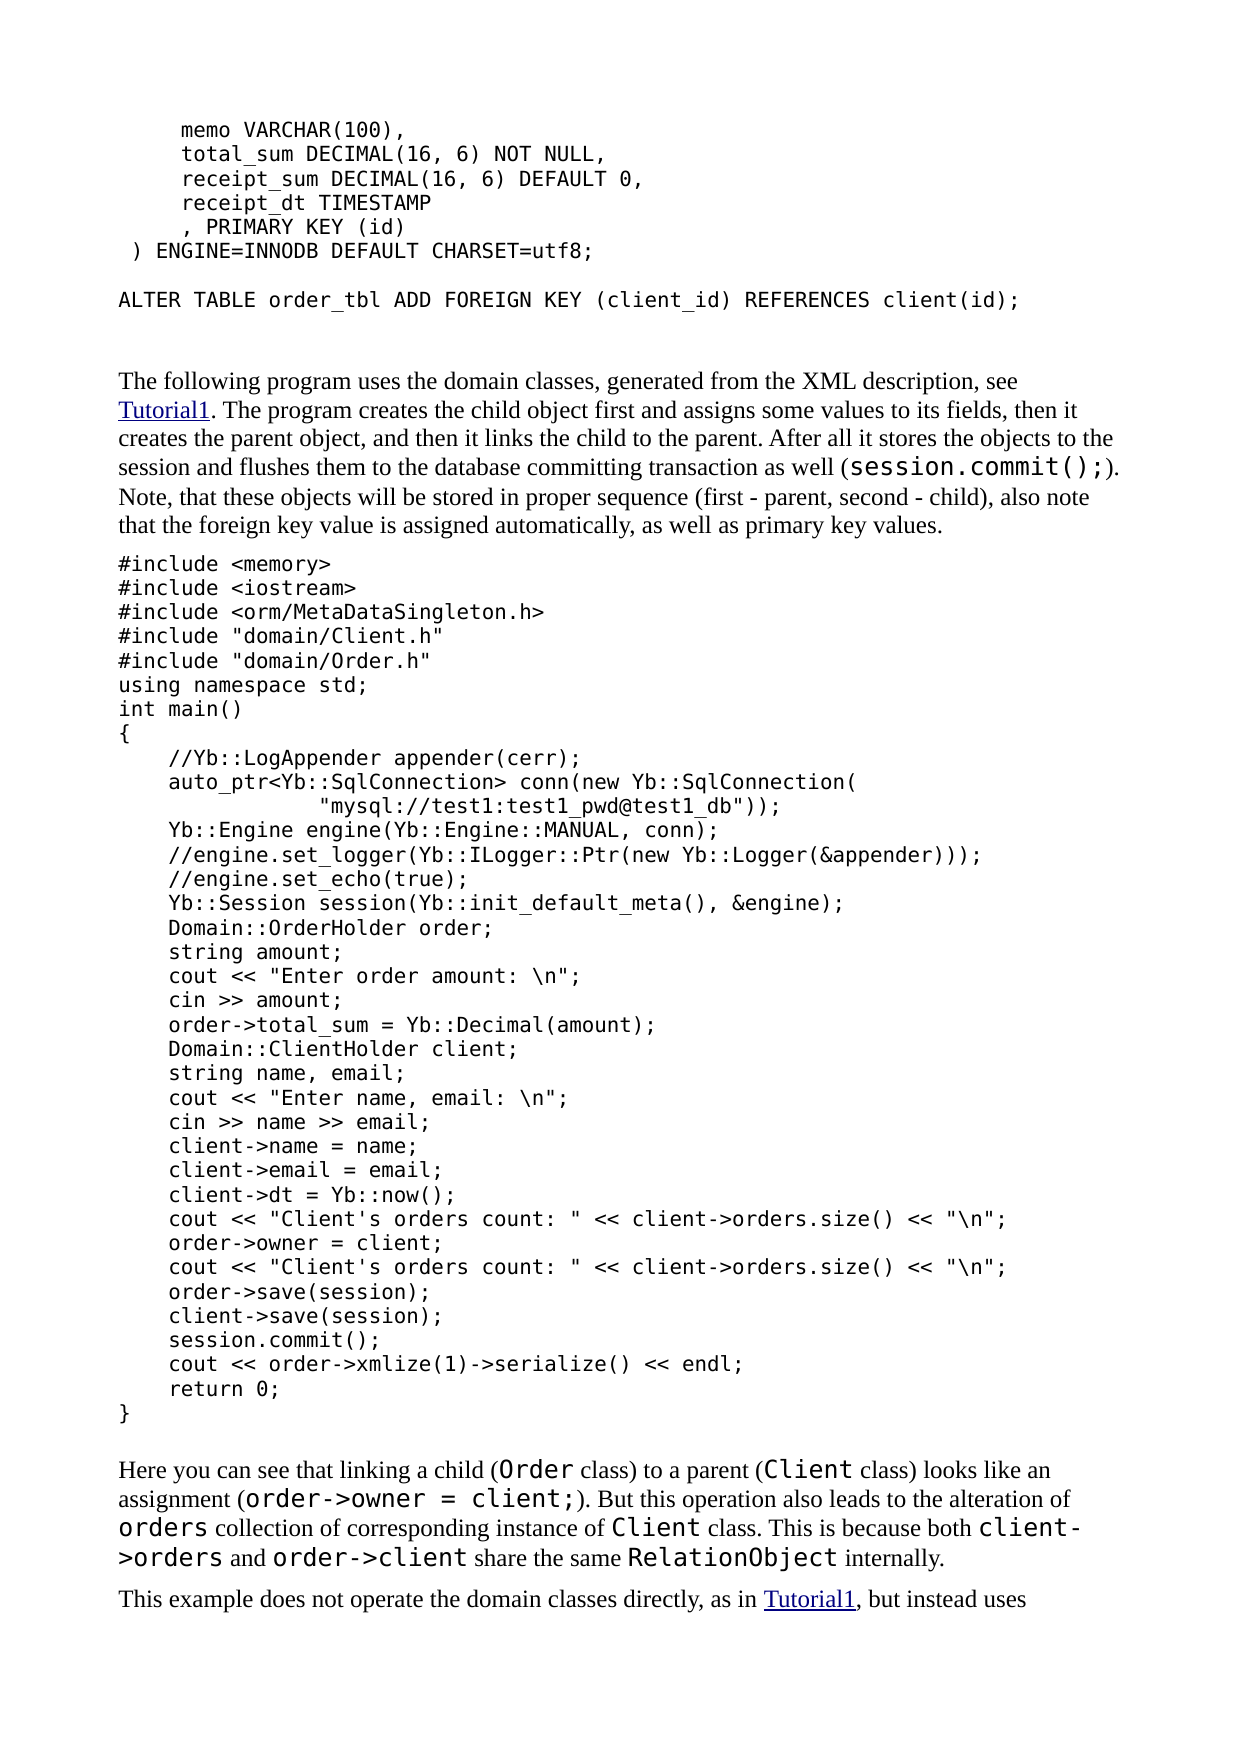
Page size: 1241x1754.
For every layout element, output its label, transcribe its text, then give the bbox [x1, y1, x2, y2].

text client->save(session); [118, 1304, 1122, 1328]
text using namespace std; [118, 673, 1122, 697]
text cout << "Enter name, email: \n"; [118, 1086, 1122, 1110]
text //Yb::LogAppender appender(cerr); [118, 746, 1122, 770]
text client->dt = Yb::now(); [118, 1183, 1122, 1207]
text cout << order->xmlize(1)->serialize() << endl; [118, 1352, 1122, 1377]
text cin >> amount; [118, 988, 1122, 1013]
text #include <iostream> [118, 576, 1122, 600]
text order->owner = client; [118, 1231, 1122, 1255]
text string amount; [118, 940, 1122, 964]
text ALTER TABLE order_tbl ADD FOREIGN KEY (client_id) REFERENCES client(id); [118, 288, 1122, 312]
text #include <orm/MetaDataSingleton.h> [118, 600, 1122, 624]
text client->email = email; [118, 1158, 1122, 1183]
text The following program uses the domain classes, generated from the XML description, see Tutorial1. The program creates the child object first and assigns some values to its fields, then it creates the parent object, and then it links the child to the parent. After all it stores the objects to the session and flushes them to the database committing transaction as well (session.commit();). Note, that these objects will be stored in proper sequence (first - parent, second - child), also note that the foreign key value is assigned automatically, as well as primary key values. [118, 366, 1122, 539]
text total_sum DECIMAL(16, 6) NOT NULL, [118, 142, 1122, 167]
text receipt_sum DECIMAL(16, 6) DEFAULT 0, [118, 167, 1122, 191]
text Here you can see that linking a child (Order class) to a parent (Client class) looks like an assignment (order->owner = client;). But this operation also leads to the alteration of orders collection of corresponding instance of Client class. This is because both client->orders and order->client share the same RelationObject internally. [118, 1455, 1122, 1572]
text receipt_dt TIMESTAMP [118, 191, 1122, 215]
text { [118, 721, 1122, 746]
text "mysql://test1:test1_pwd@test1_db")); [118, 794, 1122, 818]
text cout << "Client's orders count: " << client->orders.size() << "\n"; [118, 1207, 1122, 1231]
text auto_ptr<Yb::SqlConnection> conn(new Yb::SqlConnection( [118, 770, 1122, 794]
text #include "domain/Client.h" [118, 624, 1122, 649]
text Domain::OrderHolder order; [118, 916, 1122, 940]
text #include "domain/Order.h" [118, 649, 1122, 673]
text order->save(session); [118, 1280, 1122, 1304]
text Yb::Engine engine(Yb::Engine::MANUAL, conn); [118, 818, 1122, 843]
text ) ENGINE=INNODB DEFAULT CHARSET=utf8; [118, 239, 1122, 264]
text #include <memory> [118, 552, 1122, 576]
text cout << "Enter order amount: \n"; [118, 964, 1122, 988]
text client->name = name; [118, 1134, 1122, 1158]
text } [118, 1401, 1122, 1425]
text Yb::Session session(Yb::init_default_meta(), &engine); [118, 891, 1122, 916]
text int main() [118, 697, 1122, 721]
text cin >> name >> email; [118, 1110, 1122, 1134]
text //engine.set_logger(Yb::ILogger::Ptr(new Yb::Logger(&appender))); [118, 843, 1122, 867]
text //engine.set_echo(true); [118, 867, 1122, 891]
text memo VARCHAR(100), [118, 118, 1122, 142]
text string name, email; [118, 1061, 1122, 1086]
text order->total_sum = Yb::Decimal(amount); [118, 1013, 1122, 1037]
text cout << "Client's orders count: " << client->orders.size() << "\n"; [118, 1255, 1122, 1280]
text return 0; [118, 1377, 1122, 1401]
text Domain::ClientHolder client; [118, 1037, 1122, 1061]
text , PRIMARY KEY (id) [118, 215, 1122, 239]
text This example does not operate the domain classes directly, as in Tutorial1, but instead uses [118, 1584, 1122, 1613]
text session.commit(); [118, 1328, 1122, 1352]
